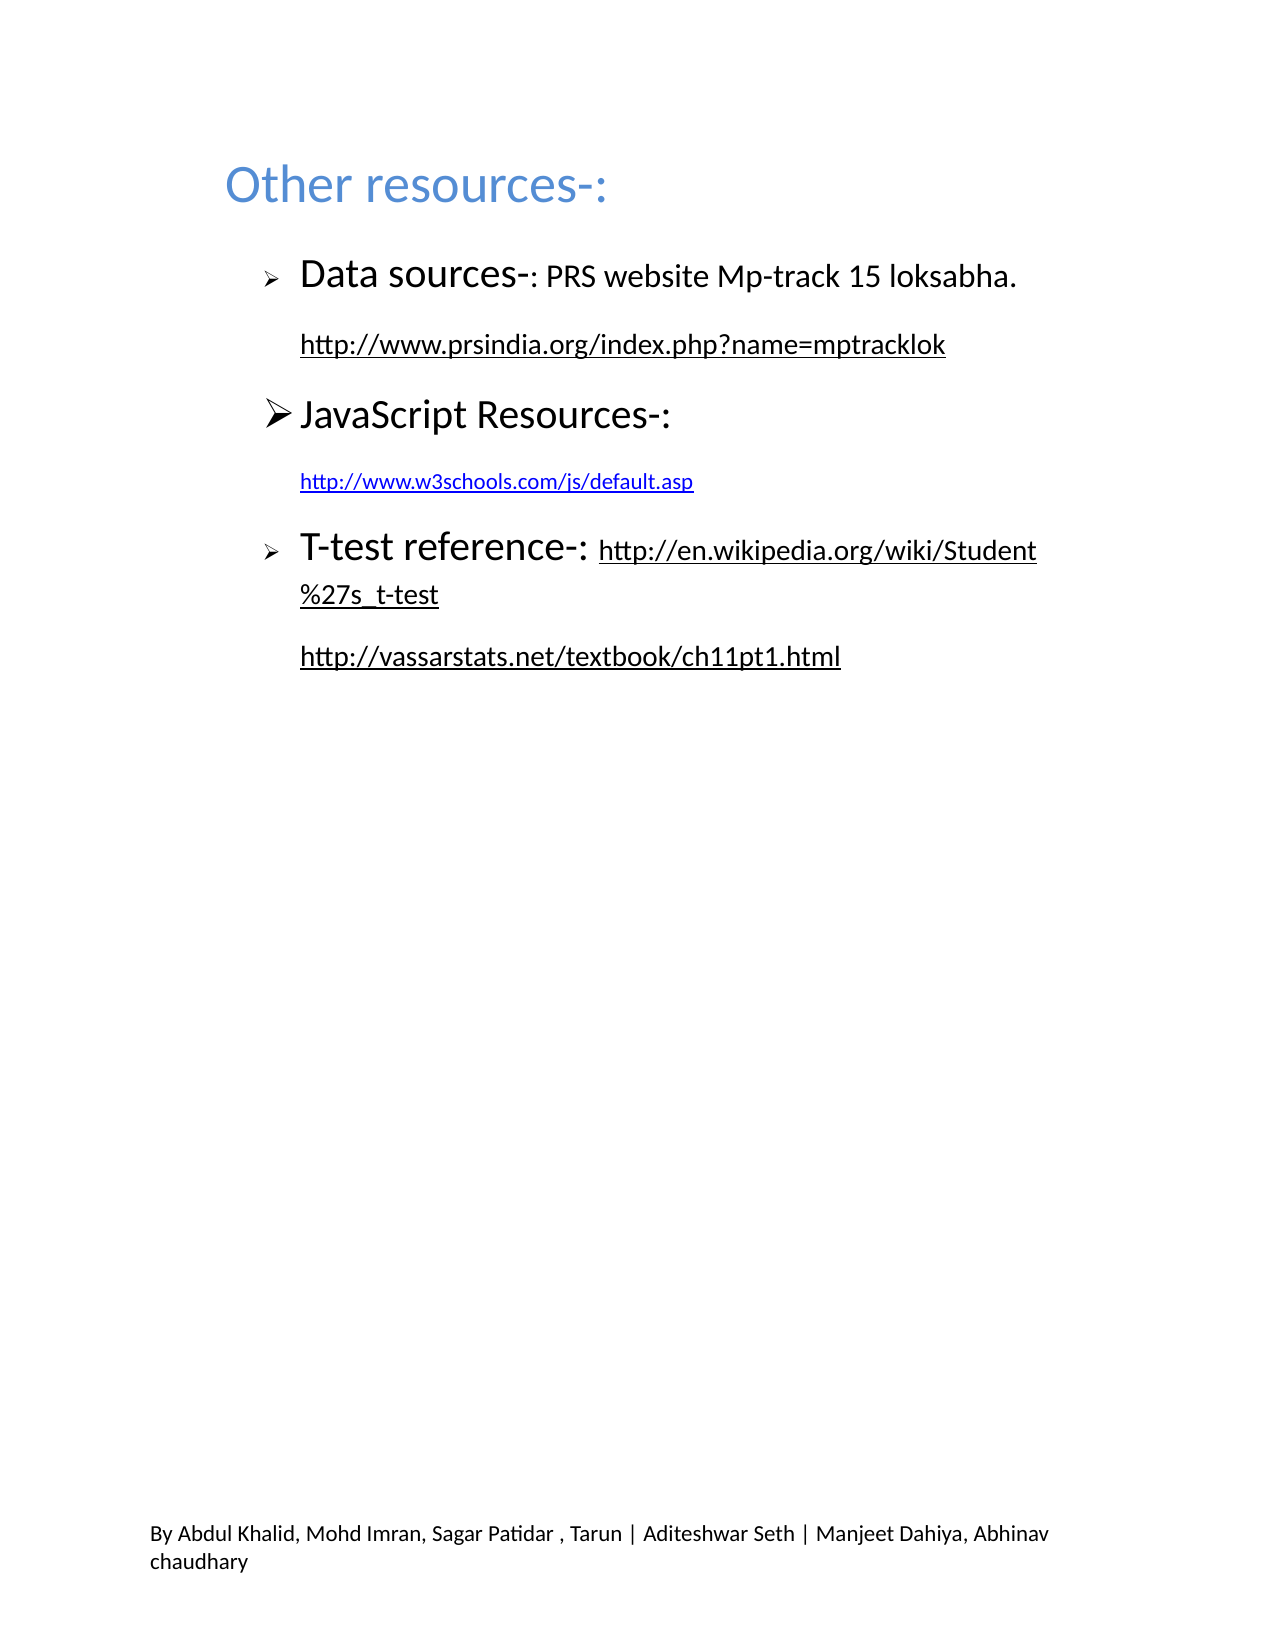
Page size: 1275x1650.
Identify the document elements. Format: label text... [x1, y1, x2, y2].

list JavaScript Resources-: [262, 388, 1125, 439]
list T-test reference-: http://en.wikipedia.org/wiki/Student%27s_t-test [262, 520, 1125, 612]
list http://vassarstats.net/textbook/ch11pt1.html [225, 638, 1125, 674]
list http://www.prsindia.org/index.php?name=mptracklok [300, 326, 1125, 362]
list Other resources-: [225, 150, 1125, 216]
list Data sources-: PRS website Mp-track 15 loksabha. [262, 247, 1125, 298]
list http://www.w3schools.com/js/default.asp [300, 467, 1125, 495]
